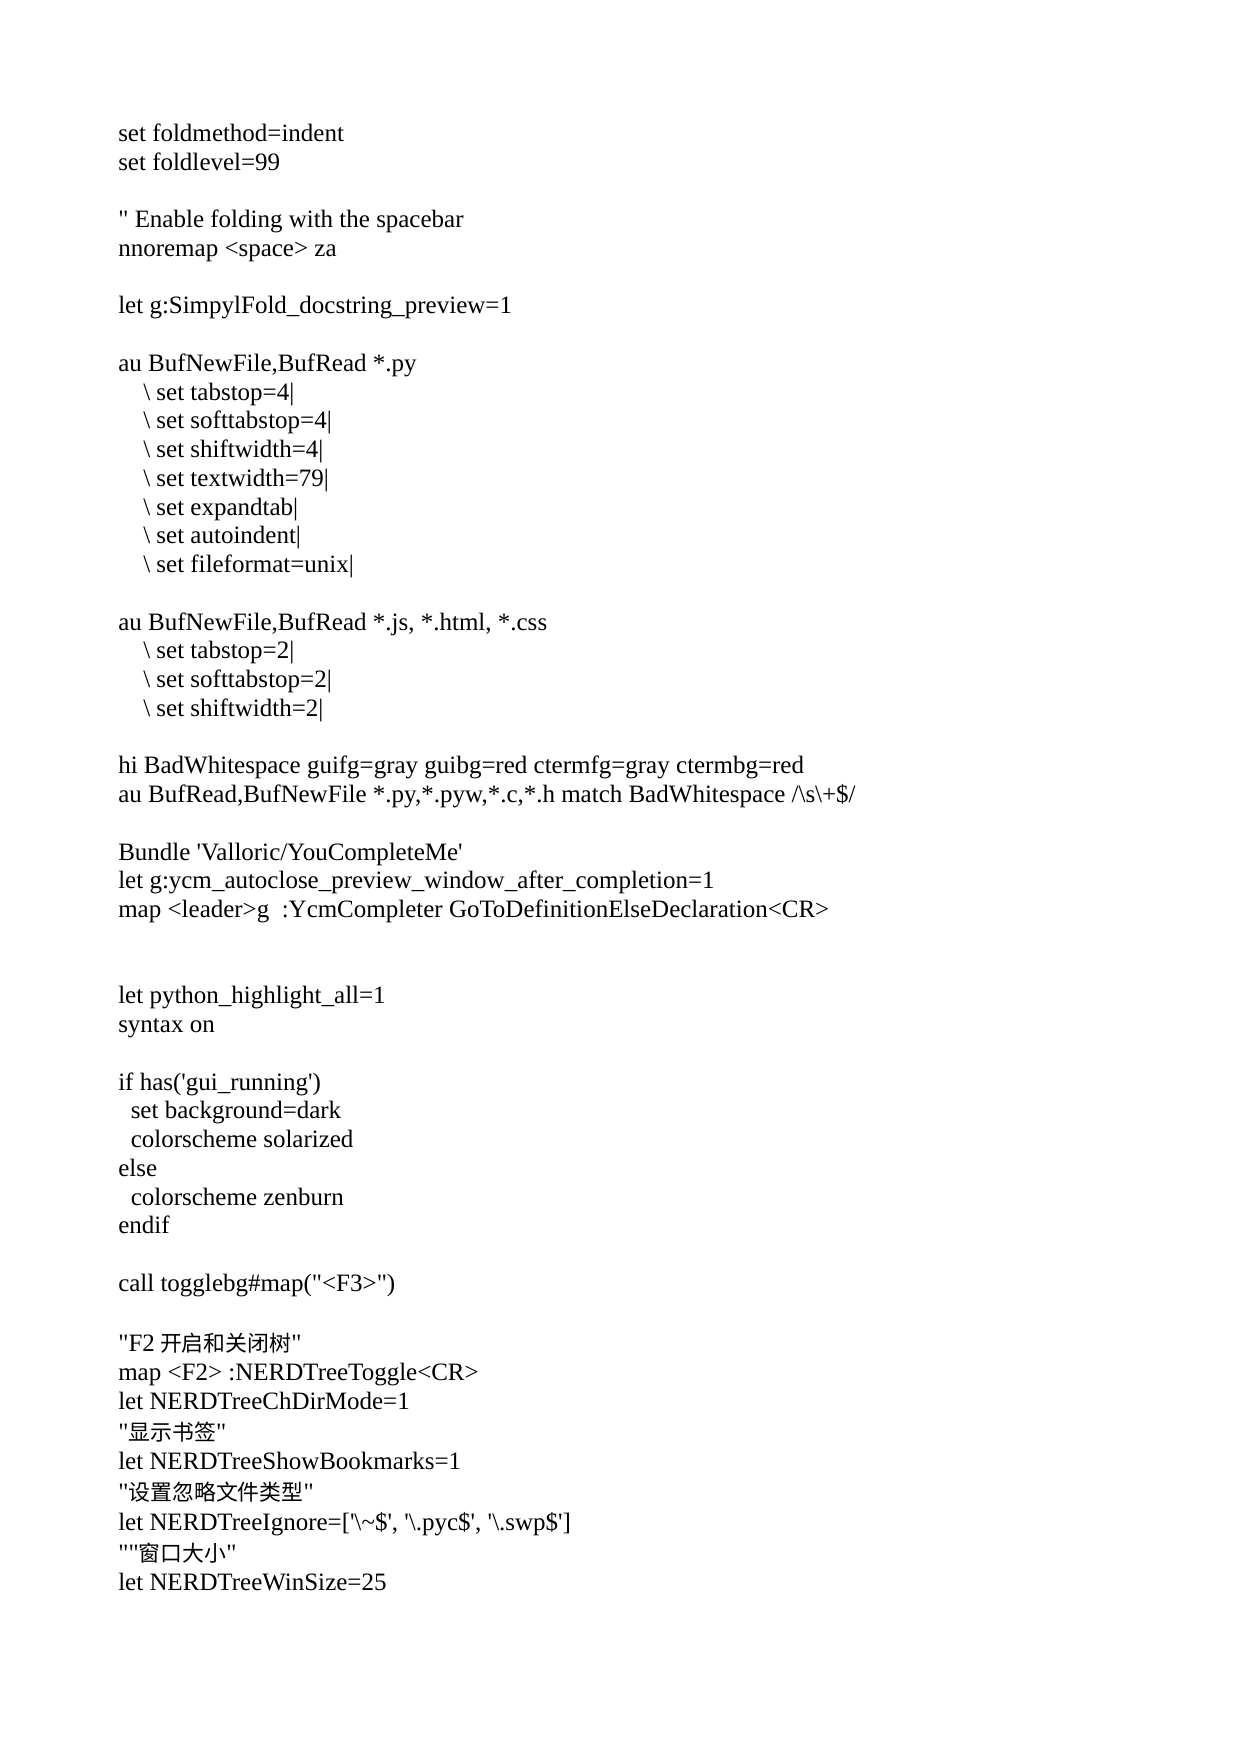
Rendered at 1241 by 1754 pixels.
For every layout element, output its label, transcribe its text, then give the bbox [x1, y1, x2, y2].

text if has('gui_running') [118, 1067, 1122, 1096]
text colorscheme zenburn [118, 1182, 1122, 1211]
text map <F2> :NERDTreeToggle<CR> [118, 1357, 1122, 1386]
text let NERDTreeWinSize=25 [118, 1567, 1122, 1596]
text call togglebg#map("<F3>") [118, 1268, 1122, 1297]
text hi BadWhitespace guifg=gray guibg=red ctermfg=gray ctermbg=red [118, 751, 1122, 779]
text let NERDTreeShowBookmarks=1 [118, 1446, 1122, 1475]
text \ set textwidth=79| [118, 463, 1122, 492]
text let g:ycm_autoclose_preview_window_after_completion=1 [118, 866, 1122, 894]
text set background=dark [118, 1096, 1122, 1124]
text let python_highlight_all=1 [118, 981, 1122, 1009]
text syntax on [118, 1009, 1122, 1038]
text ""窗口大小" [118, 1536, 1122, 1567]
text let NERDTreeIgnore=['\~$', '\.pyc$', '\.swp$'] [118, 1507, 1122, 1536]
text \ set expandtab| [118, 492, 1122, 521]
text au BufRead,BufNewFile *.py,*.pyw,*.c,*.h match BadWhitespace /\s\+$/ [118, 779, 1122, 808]
text colorscheme solarized [118, 1124, 1122, 1153]
text else [118, 1153, 1122, 1182]
text endif [118, 1211, 1122, 1239]
text \ set softtabstop=4| [118, 406, 1122, 434]
text au BufNewFile,BufRead *.js, *.html, *.css [118, 607, 1122, 636]
text \ set tabstop=2| [118, 636, 1122, 664]
text au BufNewFile,BufRead *.py [118, 348, 1122, 377]
text \ set autoindent| [118, 521, 1122, 549]
text "设置忽略文件类型" [118, 1475, 1122, 1507]
text "显示书签" [118, 1415, 1122, 1446]
text " Enable folding with the spacebar [118, 204, 1122, 233]
text \ set shiftwidth=2| [118, 693, 1122, 722]
text set foldmethod=indent [118, 118, 1122, 147]
text Bundle 'Valloric/YouCompleteMe' [118, 837, 1122, 866]
text let g:SimpylFold_docstring_preview=1 [118, 291, 1122, 319]
text map <leader>g :YcmCompleter GoToDefinitionElseDeclaration<CR> [118, 894, 1122, 923]
text set foldlevel=99 [118, 147, 1122, 176]
text \ set fileformat=unix| [118, 549, 1122, 578]
text \ set tabstop=4| [118, 377, 1122, 406]
text \ set softtabstop=2| [118, 664, 1122, 693]
text nnoremap <space> za [118, 233, 1122, 262]
text \ set shiftwidth=4| [118, 434, 1122, 463]
text let NERDTreeChDirMode=1 [118, 1386, 1122, 1415]
text "F2开启和关闭树" [118, 1326, 1122, 1357]
